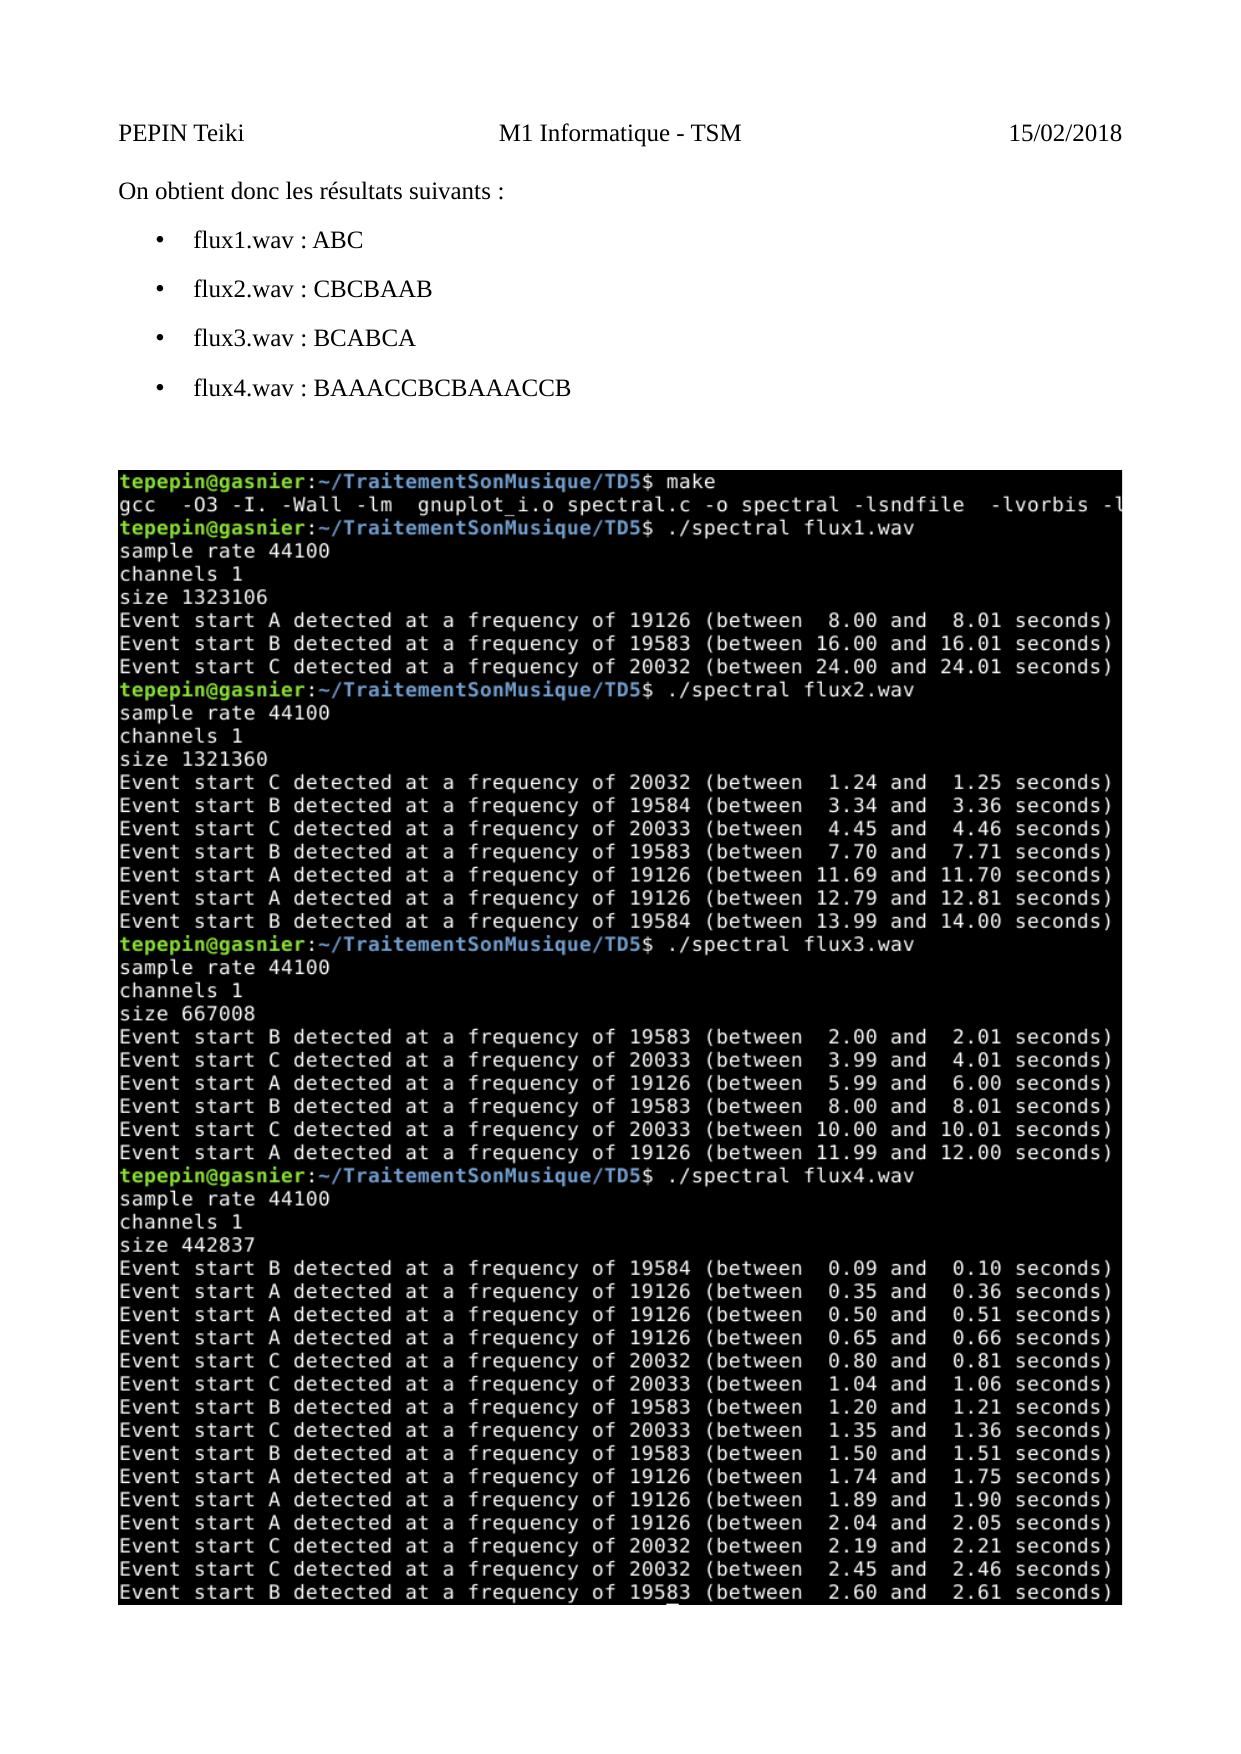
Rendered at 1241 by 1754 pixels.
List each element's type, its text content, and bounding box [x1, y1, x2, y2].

list flux2.wav : CBCBAAB [156, 274, 1122, 303]
picture [118, 470, 1123, 1605]
list flux1.wav : ABC [156, 225, 1122, 254]
list flux4.wav : BAAACCBCBAAACCB [156, 373, 1122, 401]
list flux3.wav : BCABCA [156, 323, 1122, 352]
text On obtient donc les résultats suivants : [118, 176, 1122, 205]
